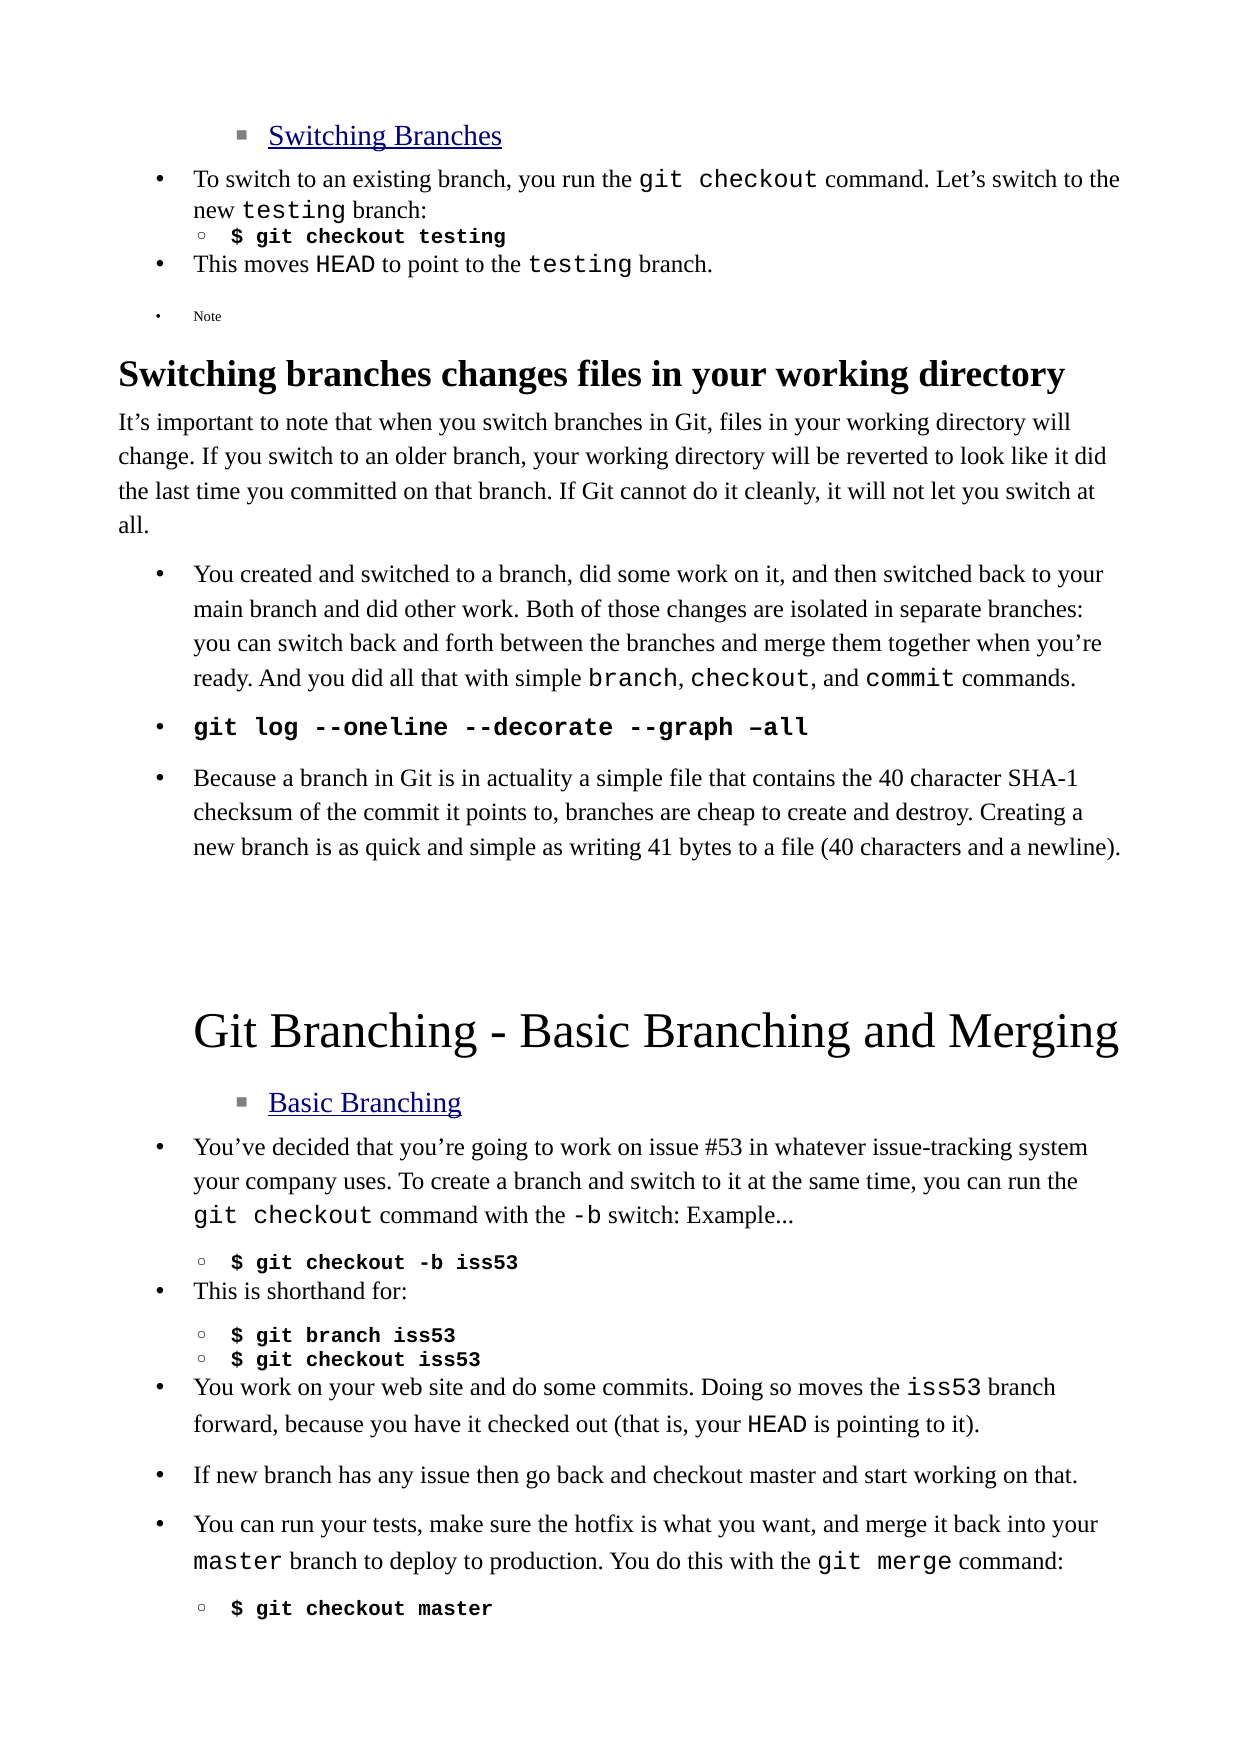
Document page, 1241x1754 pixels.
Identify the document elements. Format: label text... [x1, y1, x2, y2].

list This is shorthand for: [156, 1276, 1122, 1304]
list To switch to an existing branch, you run the git checkout command. Let’s switch to the new testing branch: [156, 164, 1122, 226]
list If new branch has any issue then go back and checkout master and start working on that. [156, 1460, 1122, 1489]
list $ git checkout iss53 [193, 1348, 1122, 1372]
list git log --oneline --decorate --graph –all [156, 714, 1122, 743]
list You work on your web site and do some commits. Doing so moves the iss53 branch forward, because you have it checked out (that is, your HEAD is pointing to it). [156, 1372, 1122, 1439]
list Because a branch in Git is in actuality a simple file that contains the 40 character SHA-1 checksum of the commit it points to, branches are cheap to create and destroy. Creating a new branch is as quick and simple as writing 41 bytes to a file (40 characters and a newline). [156, 763, 1122, 861]
list $ git checkout -b iss53 [193, 1252, 1122, 1276]
subtitle Note [156, 307, 1122, 324]
list $ git branch iss53 [193, 1325, 1122, 1348]
text It’s important to note that when you switch branches in Git, files in your working directory will change. If you switch to an older branch, your working directory will be reverted to look like it did the last time you committed on that branch. If Git cannot do it cleanly, it will not let you switch at all. [118, 407, 1122, 539]
list You created and switched to a branch, did some work on it, and then switched back to your main branch and did other work. Both of those changes are isolated in separate branches: you can switch back and forth between the branches and merge them together when you’re ready. And you did all that with simple branch, checkout, and commit commands. [156, 559, 1122, 694]
subtitle Switching branches changes files in your working directory [118, 351, 1122, 394]
subtitle Git Branching - Basic Branching and Merging [156, 1001, 1122, 1058]
list You’ve decided that you’re going to work on issue #53 in whatever issue-tracking system your company uses. To create a branch and switch to it at the same time, you can run the git checkout command with the -b switch: Example... [156, 1132, 1122, 1231]
list $ git checkout master [193, 1597, 1122, 1621]
subtitle Switching Branches [231, 118, 1122, 152]
list $ git checkout testing [193, 226, 1122, 249]
subtitle Basic Branching [231, 1086, 1122, 1119]
list You can run your tests, make sure the hotfix is what you want, and merge it back into your master branch to deploy to production. You do this with the git merge command: [156, 1509, 1122, 1577]
list This moves HEAD to point to the testing branch. [156, 249, 1122, 280]
